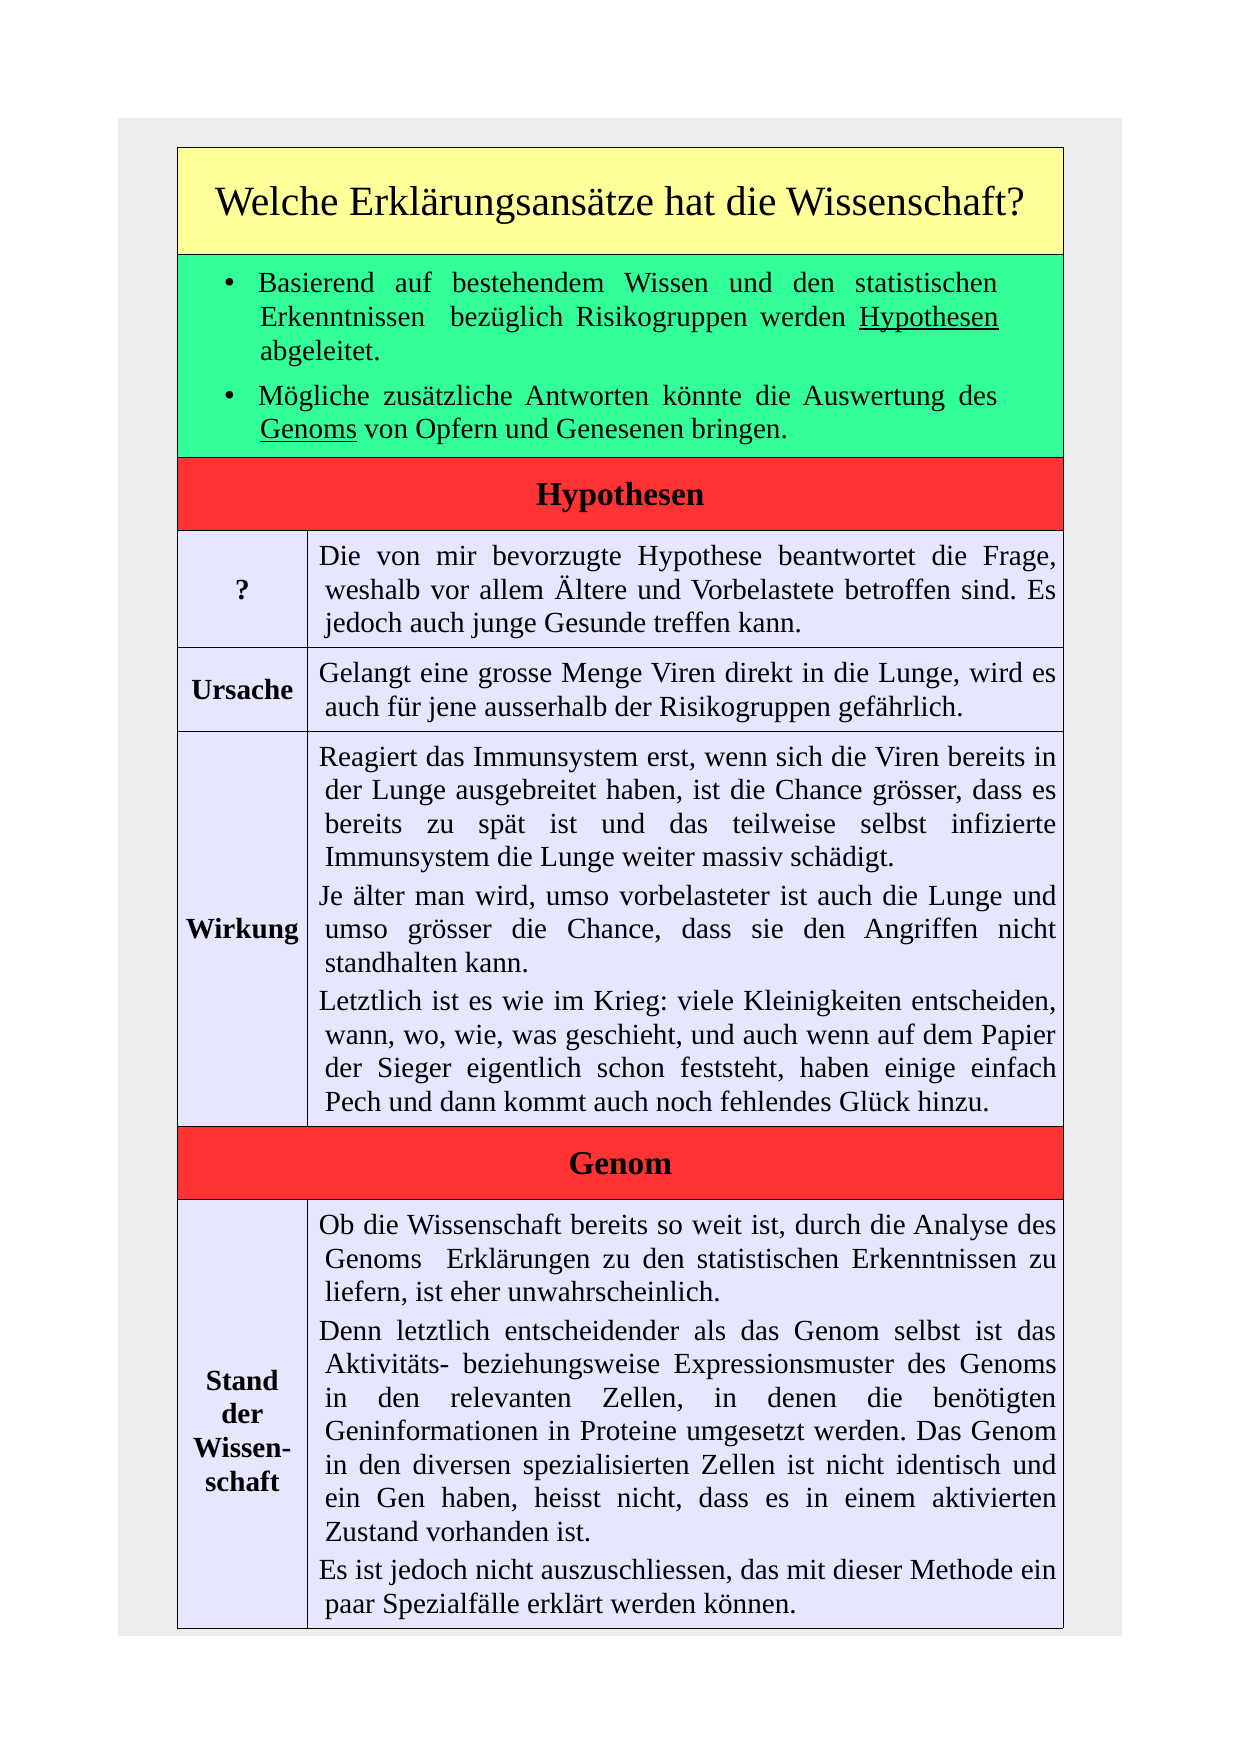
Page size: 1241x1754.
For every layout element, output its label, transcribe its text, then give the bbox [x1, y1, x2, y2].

table_cell Ob die Wissenschaft bereits so weit ist, durch die Analyse des Genoms Erklärungen zu den statistischen Erkenntnissen zu liefern, ist eher unwahrscheinlich. Denn letztlich entscheidender als das Genom selbst ist das Aktivitäts- beziehungsweise Expressionsmuster des Genoms in den relevanten Zellen, in denen die benötigten Geninformationen in Proteine umgesetzt werden. Das Genom in den diversen spezialisierten Zellen ist nicht identisch und ein Gen haben, heisst nicht, dass es in einem aktivierten Zustand vorhanden ist. Es ist jedoch nicht auszuschliessen, das mit dieser Methode ein paar Spezialfälle erklärt werden können. [308, 1200, 1063, 1627]
table_cell Gelangt eine grosse Menge Viren direkt in die Lunge, wird es auch für jene ausserhalb der Risikogruppen gefährlich. [308, 648, 1063, 731]
table_header Welche Erklärungsansätze hat die Wissenschaft? [178, 148, 1063, 254]
table_cell Ursache [178, 648, 307, 731]
table_cell Wirkung [178, 732, 307, 1126]
table_cell Stand der Wissen-schaft [178, 1200, 307, 1627]
table_cell Genom [178, 1127, 1063, 1199]
table_cell Die von mir bevorzugte Hypothese beantwortet die Frage, weshalb vor allem Ältere und Vorbelastete betroffen sind. Es jedoch auch junge Gesunde treffen kann. [308, 531, 1063, 647]
table_cell Reagiert das Immunsystem erst, wenn sich die Viren bereits in der Lunge ausgebreitet haben, ist die Chance grösser, dass es bereits zu spät ist und das teilweise selbst infizierte Immunsystem die Lunge weiter massiv schädigt. Je älter man wird, umso vorbelasteter ist auch die Lunge und umso grösser die Chance, dass sie den Angriffen nicht standhalten kann. Letztlich ist es wie im Krieg: viele Kleinigkeiten entscheiden, wann, wo, wie, was geschieht, und auch wenn auf dem Papier der Sieger eigentlich schon feststeht, haben einige einfach Pech und dann kommt auch noch fehlendes Glück hinzu. [308, 732, 1063, 1126]
table_cell Basierend auf bestehendem Wissen und den statistischen Erkenntnissen bezüglich Risikogruppen werden Hypothesen abgeleitet. Mögliche zusätzliche Antworten könnte die Auswertung des Genoms von Opfern und Genesenen bringen. [178, 255, 1063, 457]
table_cell ? [178, 531, 307, 647]
table_cell Hypothesen [178, 458, 1063, 530]
